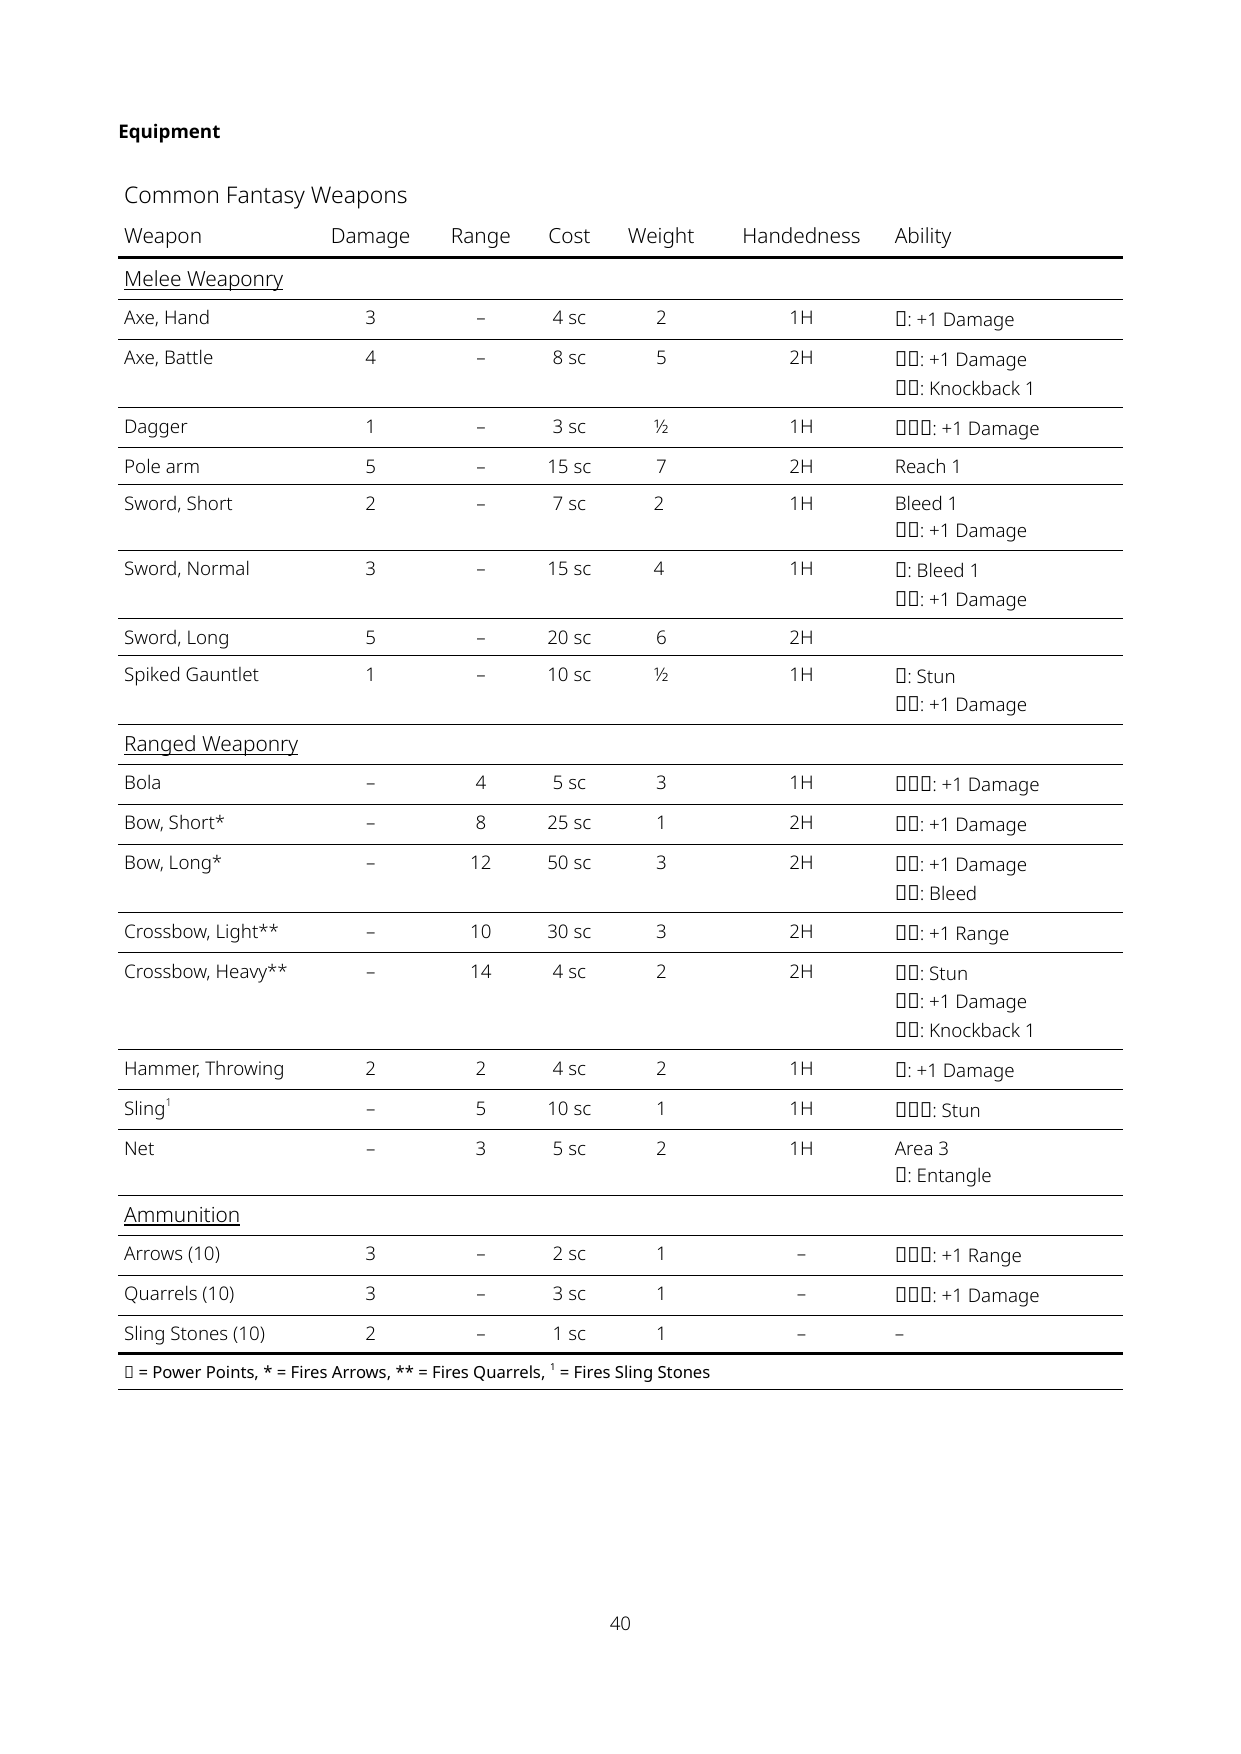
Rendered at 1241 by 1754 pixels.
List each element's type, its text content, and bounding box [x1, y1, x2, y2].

table_cell Melee Weaponry [118, 259, 1122, 299]
table_cell Ammunition [118, 1196, 1122, 1234]
table_cell – [310, 805, 431, 844]
table_cell 1 sc [530, 1316, 608, 1352]
table_cell 3 [609, 845, 714, 912]
table_cell 3 [310, 551, 431, 618]
table_cell : +1 Damage [889, 408, 1122, 447]
table_cell 2H [714, 448, 889, 484]
table_cell : Stun : +1 Damage [889, 656, 1122, 724]
table_cell 1H [714, 485, 889, 550]
table_cell 2 sc [530, 1236, 608, 1274]
table_cell 4 sc [530, 1050, 608, 1089]
table_cell Bola [118, 765, 309, 804]
table_cell : +1 Damage : Bleed [889, 845, 1122, 912]
table_cell : +1 Range [889, 1236, 1122, 1274]
table_cell – [431, 448, 530, 484]
table_cell 1 [609, 1236, 714, 1274]
table_cell – [310, 913, 431, 952]
table_cell 3 [609, 765, 714, 804]
table_cell [889, 619, 1122, 655]
table_cell – [714, 1236, 889, 1274]
table_cell – [431, 551, 530, 618]
table_cell 3 [310, 300, 431, 339]
table_cell 2H [714, 805, 889, 844]
table_cell 2H [714, 845, 889, 912]
table_cell Ranged Weaponry [118, 725, 1122, 764]
table_cell 12 [431, 845, 530, 912]
table_cell 1H [714, 1090, 889, 1129]
table_cell 20 sc [530, 619, 608, 655]
table_cell 1H [714, 1050, 889, 1089]
table_cell Bleed 1 : +1 Damage [889, 485, 1122, 550]
table_cell 3 sc [530, 1276, 608, 1314]
table_cell 7 sc [530, 485, 608, 550]
table_header Common Fantasy Weapons [118, 173, 1122, 216]
table_cell – [714, 1316, 889, 1352]
table_cell 10 sc [530, 1090, 608, 1129]
table_cell 14 [431, 953, 530, 1049]
table_cell – [431, 408, 530, 447]
table_cell 5 [609, 340, 714, 407]
table_cell – [310, 1130, 431, 1194]
table_cell Weight [609, 216, 714, 256]
table_cell 2H [714, 953, 889, 1049]
table_cell – [431, 340, 530, 407]
table_cell 50 sc [530, 845, 608, 912]
table_cell : Stun : +1 Damage : Knockback 1 [889, 953, 1122, 1049]
table_cell Sword, Normal [118, 551, 309, 618]
table_cell 15 sc [530, 448, 608, 484]
table_cell 3 sc [530, 408, 608, 447]
table_cell 6 [609, 619, 714, 655]
table_cell Bow, Short* [118, 805, 309, 844]
table_cell 1H [714, 551, 889, 618]
table_cell Axe, Battle [118, 340, 309, 407]
table_cell – [310, 845, 431, 912]
table_cell 3 [310, 1276, 431, 1314]
table_cell 1 [609, 1090, 714, 1129]
table_cell 1H [714, 1130, 889, 1194]
table_cell Arrows (10) [118, 1236, 309, 1274]
table_cell : +1 Damage [889, 1276, 1122, 1314]
table_cell – [714, 1276, 889, 1314]
table_cell 5 [431, 1090, 530, 1129]
table_cell 7 [609, 448, 714, 484]
table_cell 25 sc [530, 805, 608, 844]
table_cell : +1 Damage [889, 805, 1122, 844]
table_cell : +1 Damage : Knockback 1 [889, 340, 1122, 407]
table_cell 10 sc [530, 656, 608, 724]
table_cell Reach 1 [889, 448, 1122, 484]
table_cell 1 [310, 408, 431, 447]
table_cell 1 [609, 1316, 714, 1352]
table_cell 2 [609, 1050, 714, 1089]
table_cell Axe, Hand [118, 300, 309, 339]
table_cell 1H [714, 765, 889, 804]
table_cell Bow, Long* [118, 845, 309, 912]
table_cell  = Power Points, * = Fires Arrows, ** = Fires Quarrels, 1 = Fires Sling Stones [118, 1355, 1122, 1389]
table_cell Pole arm [118, 448, 309, 484]
table_cell – [431, 619, 530, 655]
table_cell 30 sc [530, 913, 608, 952]
table_cell Crossbow, Heavy** [118, 953, 309, 1049]
table_cell 4 [609, 551, 714, 618]
table_cell 2 [310, 1316, 431, 1352]
table_cell : Stun [889, 1090, 1122, 1129]
table_cell – [310, 1090, 431, 1129]
table_cell 5 sc [530, 765, 608, 804]
table_cell 15 sc [530, 551, 608, 618]
table_cell Crossbow, Light** [118, 913, 309, 952]
table_cell Handedness [714, 216, 889, 256]
table_cell – [431, 300, 530, 339]
table_cell Net [118, 1130, 309, 1194]
table_cell Quarrels (10) [118, 1276, 309, 1314]
table_cell 8 sc [530, 340, 608, 407]
table_cell – [431, 1316, 530, 1352]
table_cell 2 [310, 1050, 431, 1089]
table_cell 1H [714, 408, 889, 447]
table_cell 3 [310, 1236, 431, 1274]
table_cell Sling1 [118, 1090, 309, 1129]
table_cell – [431, 1276, 530, 1314]
table_cell 1H [714, 300, 889, 339]
table_cell 5 [310, 619, 431, 655]
table_cell Hammer, Throwing [118, 1050, 309, 1089]
table_cell ½ [609, 408, 714, 447]
table_cell 2 [431, 1050, 530, 1089]
table_cell ½ [609, 656, 714, 724]
table_cell – [310, 953, 431, 1049]
table_cell Damage [310, 216, 431, 256]
table_cell Ability [889, 216, 1122, 256]
table_cell Range [431, 216, 530, 256]
table_cell – [310, 765, 431, 804]
table_cell – [431, 485, 530, 550]
table_cell 10 [431, 913, 530, 952]
table_cell : +1 Damage [889, 765, 1122, 804]
table_cell 1 [609, 805, 714, 844]
table_cell 4 [431, 765, 530, 804]
table_cell 2H [714, 913, 889, 952]
table_cell 2 [609, 300, 714, 339]
table_cell Area 3 : Entangle [889, 1130, 1122, 1194]
table_cell 4 sc [530, 300, 608, 339]
table_cell Sword, Short [118, 485, 309, 550]
table_cell 4 [310, 340, 431, 407]
table_cell : +1 Damage [889, 1050, 1122, 1089]
table_cell 3 [431, 1130, 530, 1194]
table_cell 5 [310, 448, 431, 484]
table_cell 2H [714, 619, 889, 655]
table_cell 5 sc [530, 1130, 608, 1194]
table_cell 2 [310, 485, 431, 550]
table_cell 1H [714, 656, 889, 724]
table_cell 3 [609, 913, 714, 952]
table_cell : +1 Damage [889, 300, 1122, 339]
table_cell – [431, 1236, 530, 1274]
table_cell 1 [310, 656, 431, 724]
table_cell 2H [714, 340, 889, 407]
table_cell 4 sc [530, 953, 608, 1049]
table_cell : Bleed 1 : +1 Damage [889, 551, 1122, 618]
table_cell 8 [431, 805, 530, 844]
table_cell Dagger [118, 408, 309, 447]
table_cell Spiked Gauntlet [118, 656, 309, 724]
table_cell – [889, 1316, 1122, 1352]
table_cell : +1 Range [889, 913, 1122, 952]
table_cell Weapon [118, 216, 309, 256]
table_cell 2 [609, 953, 714, 1049]
table_cell Cost [530, 216, 608, 256]
table_cell – [431, 656, 530, 724]
table_cell Sword, Long [118, 619, 309, 655]
table_cell 1 [609, 1276, 714, 1314]
table_cell 2 [609, 1130, 714, 1194]
table_cell 2 [609, 485, 714, 550]
table_cell Sling Stones (10) [118, 1316, 309, 1352]
